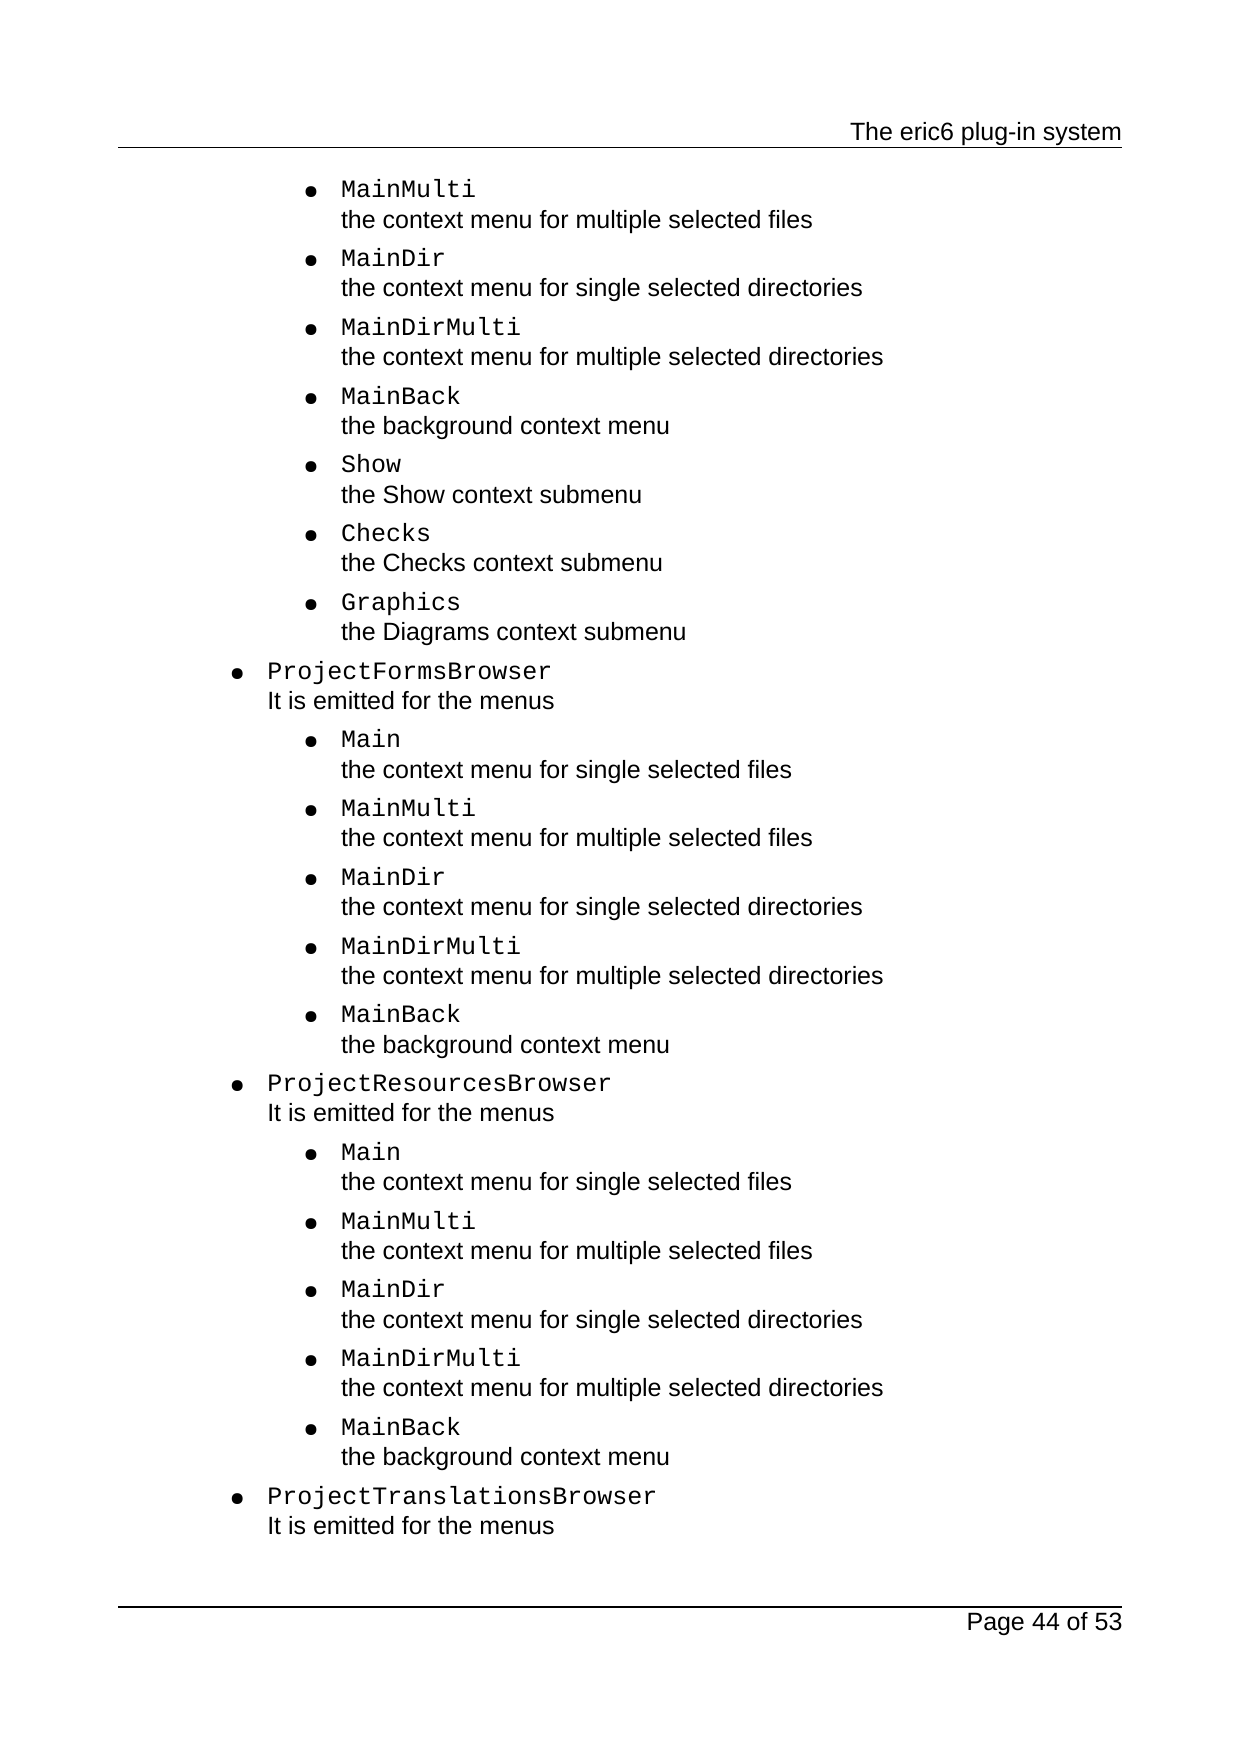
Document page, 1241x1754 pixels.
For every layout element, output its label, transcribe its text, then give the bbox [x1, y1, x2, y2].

list Graphics the Diagrams context submenu [303, 589, 1122, 646]
list ProjectTranslationsBrowser It is emitted for the menus [229, 1483, 1122, 1539]
list Checks the Checks context submenu [303, 521, 1122, 577]
list Main the context menu for single selected files [303, 1139, 1122, 1196]
list Show the Show context submenu [303, 452, 1122, 508]
list MainBack the background context menu [303, 1414, 1122, 1471]
list MainDirMulti the context menu for multiple selected directories [303, 1346, 1122, 1402]
list MainBack the background context menu [303, 383, 1122, 439]
list MainDirMulti the context menu for multiple selected directories [303, 933, 1122, 989]
list ProjectFormsBrowser It is emitted for the menus [229, 658, 1122, 714]
list MainDir the context menu for single selected directories [303, 864, 1122, 921]
list MainDir the context menu for single selected directories [303, 1277, 1122, 1333]
list MainDir the context menu for single selected directories [303, 246, 1122, 302]
list MainDirMulti the context menu for multiple selected directories [303, 314, 1122, 371]
list MainMulti the context menu for multiple selected files [303, 796, 1122, 852]
list MainMulti the context menu for multiple selected files [303, 177, 1122, 233]
list MainMulti the context menu for multiple selected files [303, 1208, 1122, 1264]
list Main the context menu for single selected files [303, 727, 1122, 783]
list ProjectResourcesBrowser It is emitted for the menus [229, 1071, 1122, 1127]
list MainBack the background context menu [303, 1002, 1122, 1058]
